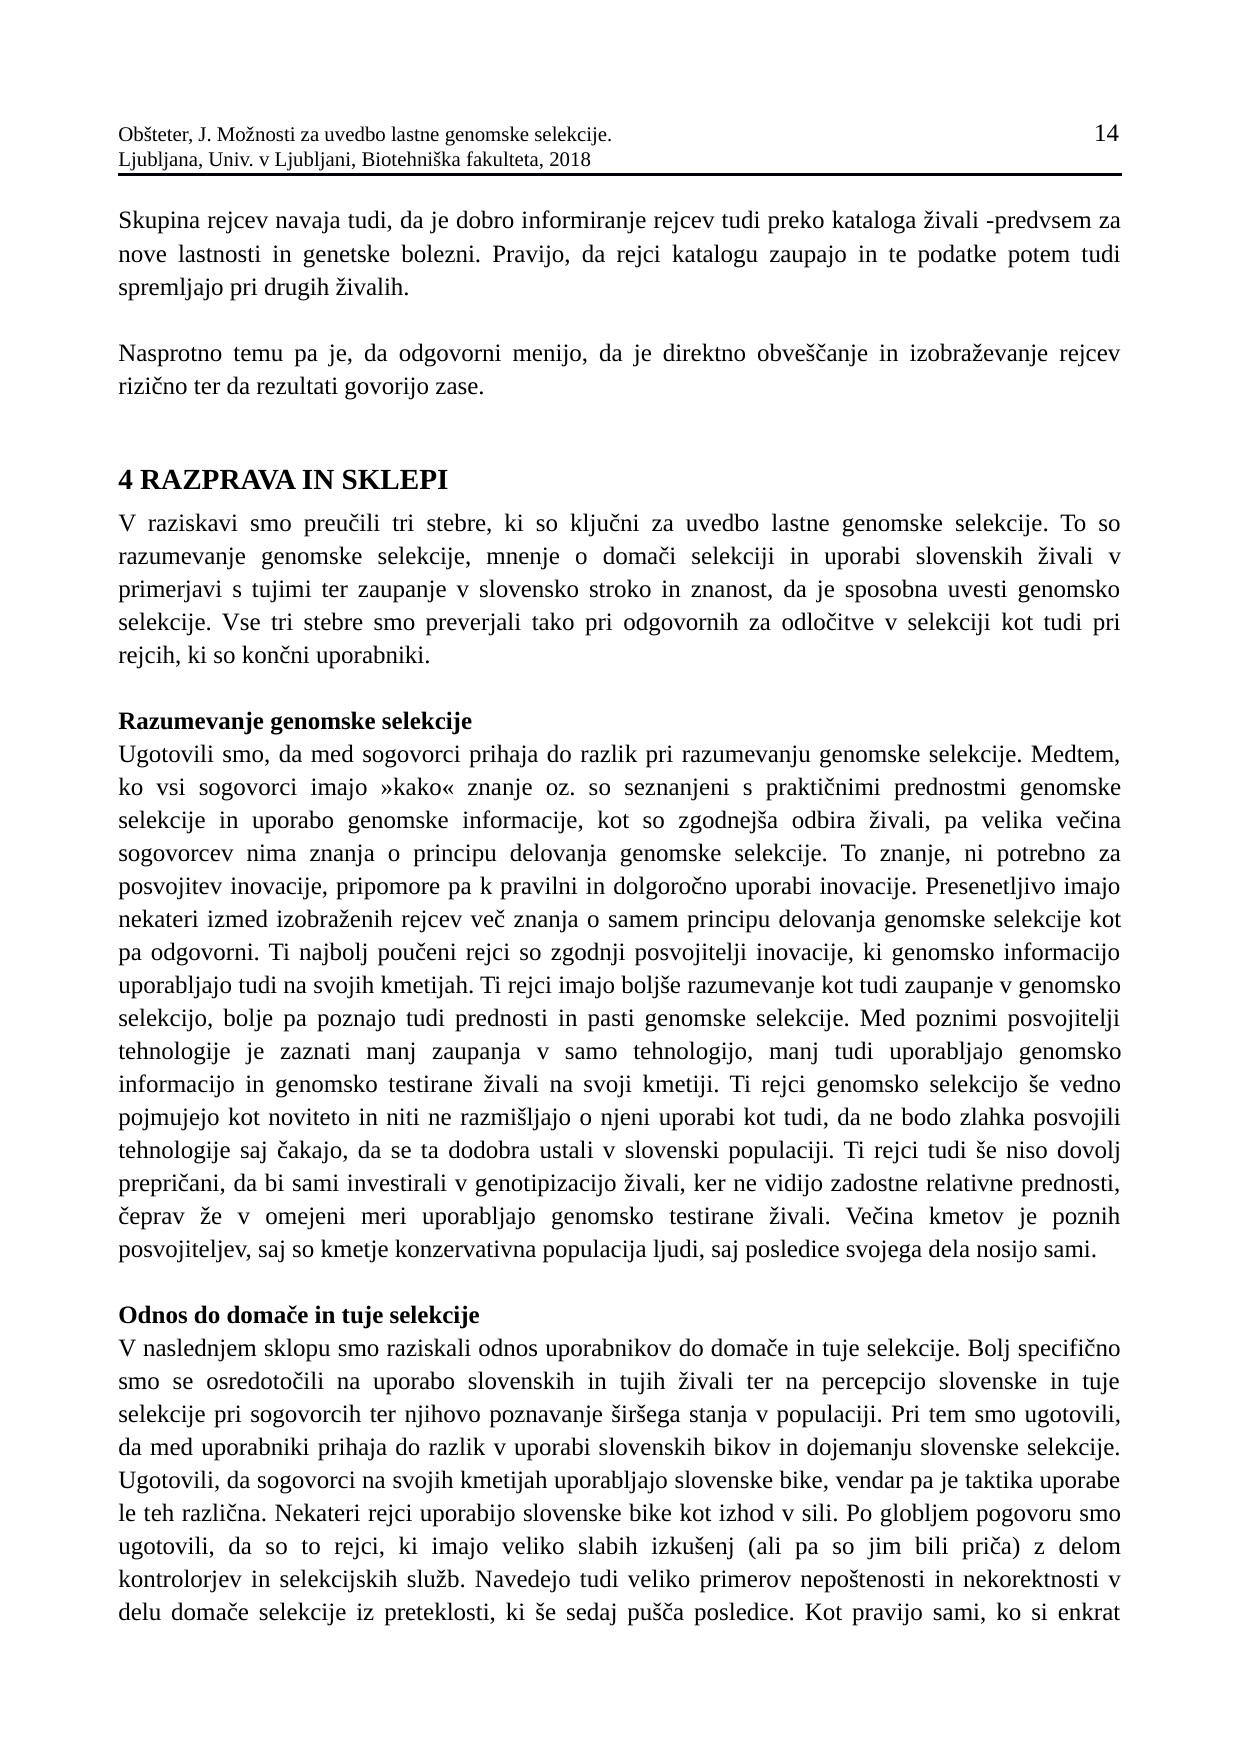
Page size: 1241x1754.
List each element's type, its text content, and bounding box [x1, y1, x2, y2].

text Razumevanje genomske selekcije [118, 706, 1122, 735]
text Odnos do domače in tuje selekcije [118, 1300, 1122, 1329]
text Skupina rejcev navaja tudi, da je dobro informiranje rejcev tudi preko kataloga živali -predvsem za nove lastnosti in genetske bolezni. Pravijo, da rejci katalogu zaupajo in te podatke potem tudi spremljajo pri drugih živalih. [118, 206, 1122, 300]
text Ugotovili smo, da med sogovorci prihaja do razlik pri razumevanju genomske selekcije. Medtem, ko vsi sogovorci imajo »kako« znanje oz. so seznanjeni s praktičnimi prednostmi genomske selekcije in uporabo genomske informacije, kot so zgodnejša odbira živali, pa velika večina sogovorcev nima znanja o principu delovanja genomske selekcije. To znanje, ni potrebno za posvojitev inovacije, pripomore pa k pravilni in dolgoročno uporabi inovacije. Presenetljivo imajo nekateri izmed izobraženih rejcev več znanja o samem principu delovanja genomske selekcije kot pa odgovorni. Ti najbolj poučeni rejci so zgodnji posvojitelji inovacije, ki genomsko informacijo uporabljajo tudi na svojih kmetijah. Ti rejci imajo boljše razumevanje kot tudi zaupanje v genomsko selekcijo, bolje pa poznajo tudi prednosti in pasti genomske selekcije. Med poznimi posvojitelji tehnologije je zaznati manj zaupanja v samo tehnologijo, manj tudi uporabljajo genomsko informacijo in genomsko testirane živali na svoji kmetiji. Ti rejci genomsko selekcijo še vedno pojmujejo kot noviteto in niti ne razmišljajo o njeni uporabi kot tudi, da ne bodo zlahka posvojili tehnologije saj čakajo, da se ta dodobra ustali v slovenski populaciji. Ti rejci tudi še niso dovolj prepričani, da bi sami investirali v genotipizacijo živali, ker ne vidijo zadostne relativne prednosti, čeprav že v omejeni meri uporabljajo genomsko testirane živali. Večina kmetov je poznih posvojiteljev, saj so kmetje konzervativna populacija ljudi, saj posledice svojega dela nosijo sami. [118, 739, 1122, 1263]
text Nasprotno temu pa je, da odgovorni menijo, da je direktno obveščanje in izobraževanje rejcev rizično ter da rezultati govorijo zase. [118, 338, 1122, 399]
subtitle 4 RAZPRAVA IN SKLEPI [118, 462, 1122, 495]
text V raziskavi smo preučili tri stebre, ki so ključni za uvedbo lastne genomske selekcije. To so razumevanje genomske selekcije, mnenje o domači selekciji in uporabi slovenskih živali v primerjavi s tujimi ter zaupanje v slovensko stroko in znanost, da je sposobna uvesti genomsko selekcije. Vse tri stebre smo preverjali tako pri odgovornih za odločitve v selekciji kot tudi pri rejcih, ki so končni uporabniki. [118, 508, 1122, 669]
text V naslednjem sklopu smo raziskali odnos uporabnikov do domače in tuje selekcije. Bolj specifično smo se osredotočili na uporabo slovenskih in tujih živali ter na percepcijo slovenske in tuje selekcije pri sogovorcih ter njihovo poznavanje širšega stanja v populaciji. Pri tem smo ugotovili, da med uporabniki prihaja do razlik v uporabi slovenskih bikov in dojemanju slovenske selekcije. Ugotovili, da sogovorci na svojih kmetijah uporabljajo slovenske bike, vendar pa je taktika uporabe le teh različna. Nekateri rejci uporabijo slovenske bike kot izhod v sili. Po globljem pogovoru smo ugotovili, da so to rejci, ki imajo veliko slabih izkušenj (ali pa so jim bili priča) z delom kontrolorjev in selekcijskih služb. Navedejo tudi veliko primerov nepoštenosti in nekorektnosti v delu domače selekcije iz preteklosti, ki še sedaj pušča posledice. Kot pravijo sami, ko si enkrat [118, 1333, 1122, 1626]
